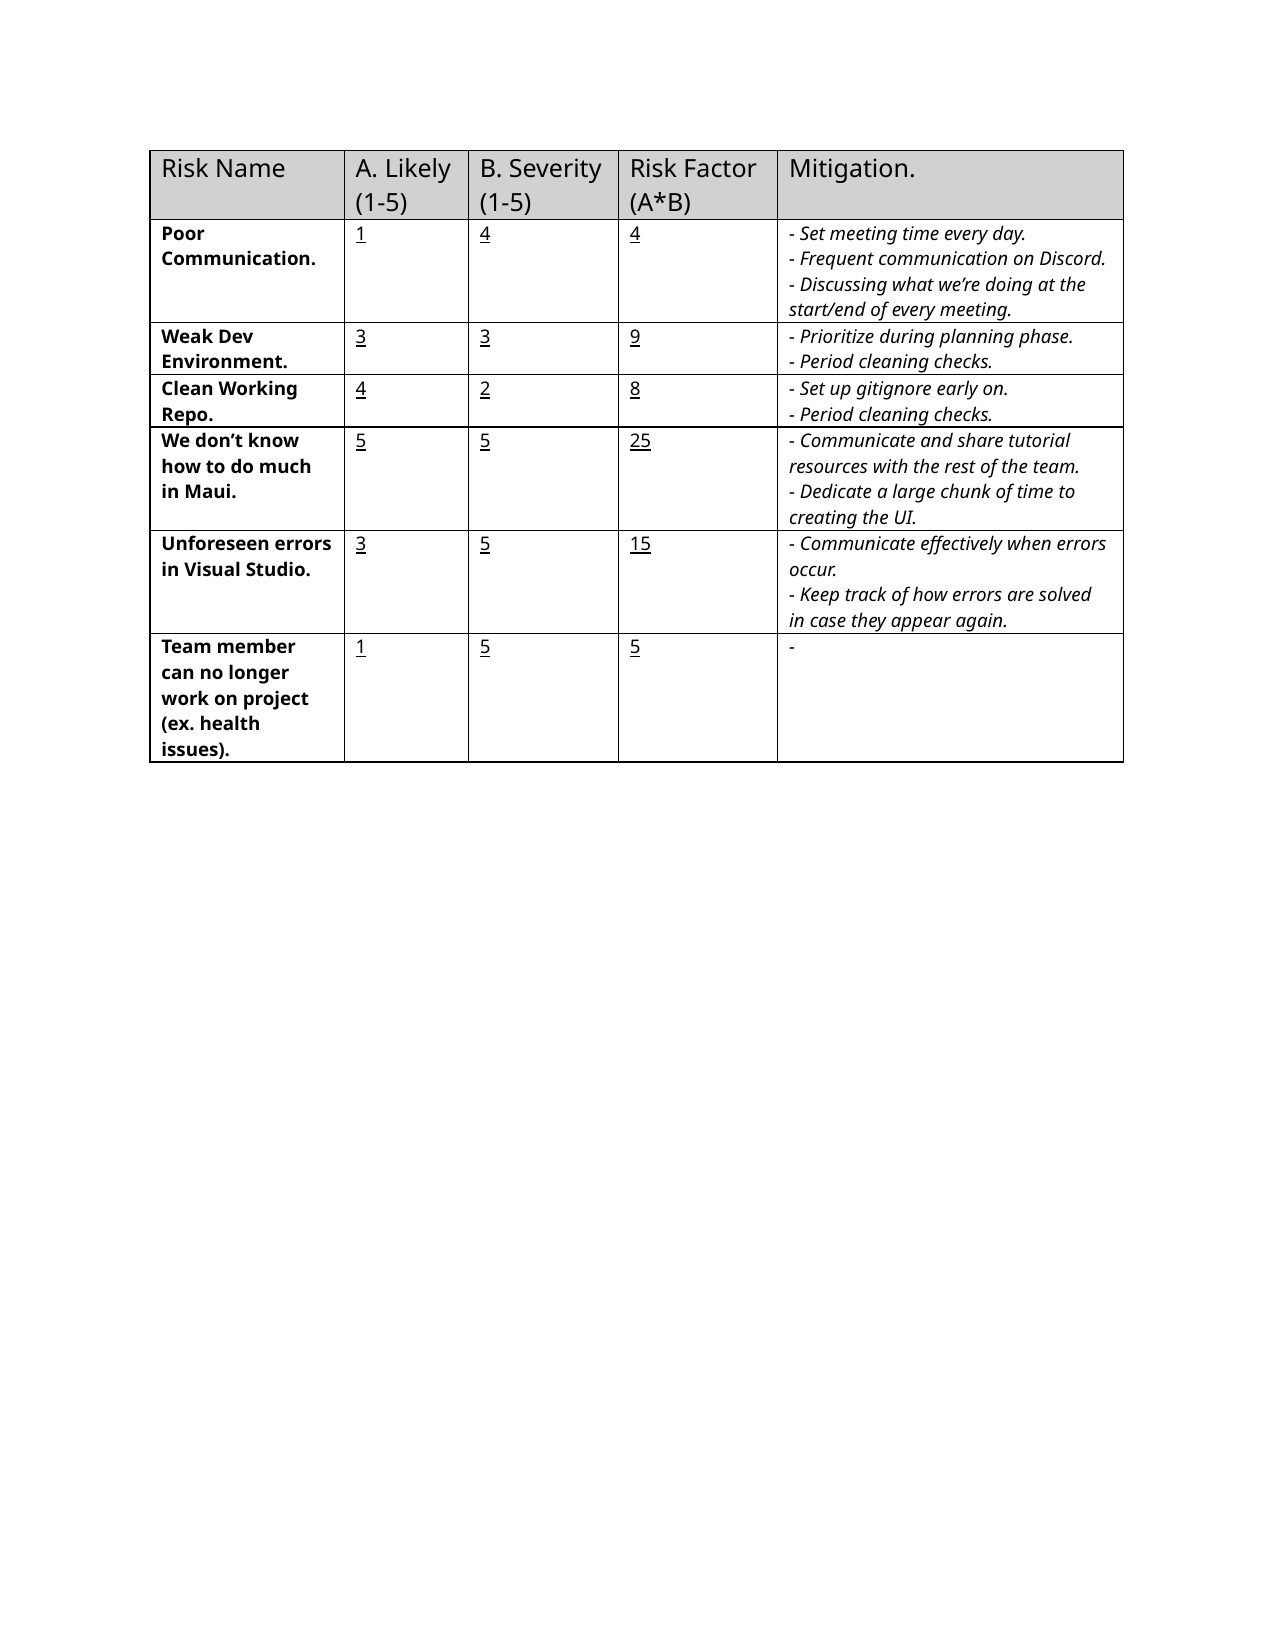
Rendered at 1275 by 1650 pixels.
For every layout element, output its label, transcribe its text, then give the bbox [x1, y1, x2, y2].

table_cell - Set meeting time every day. - Frequent communication on Discord. - Discussing what we’re doing at the start/end of every meeting. [778, 220, 1123, 322]
table_cell 5 [469, 428, 618, 529]
table_cell 5 [469, 634, 618, 761]
table_cell Unforeseen errors in Visual Studio. [151, 531, 344, 633]
table_cell 8 [619, 375, 777, 426]
table_cell 25 [619, 428, 777, 529]
table_cell 3 [345, 531, 468, 633]
table_cell - Prioritize during planning phase. - Period cleaning checks. [778, 323, 1123, 374]
table_cell 1 [345, 634, 468, 761]
table_cell 5 [619, 634, 777, 761]
table_cell - Set up gitignore early on. - Period cleaning checks. [778, 375, 1123, 426]
table_cell 3 [469, 323, 618, 374]
table_cell We don’t know how to do much in Maui. [151, 428, 344, 529]
table_header Mitigation. [778, 151, 1123, 219]
table_cell 1 [345, 220, 468, 322]
table_cell 5 [469, 531, 618, 633]
table_header Risk Factor (A*B) [619, 151, 777, 219]
table_cell Clean Working Repo. [151, 375, 344, 426]
table_cell - Communicate and share tutorial resources with the rest of the team. - Dedicate a large chunk of time to creating the UI. [778, 428, 1123, 529]
table_cell 9 [619, 323, 777, 374]
table_cell Weak Dev Environment. [151, 323, 344, 374]
table_cell - [778, 634, 1123, 761]
table_cell 2 [469, 375, 618, 426]
table_cell 15 [619, 531, 777, 633]
table_header B. Severity (1-5) [469, 151, 618, 219]
table_cell 4 [619, 220, 777, 322]
table_cell 4 [469, 220, 618, 322]
table_cell Team member can no longer work on project (ex. health issues). [151, 634, 344, 761]
table_cell 3 [345, 323, 468, 374]
table_header A. Likely (1-5) [345, 151, 468, 219]
table_cell 4 [345, 375, 468, 426]
table_cell Poor Communication. [151, 220, 344, 322]
table_cell 5 [345, 428, 468, 529]
table_cell - Communicate effectively when errors occur. - Keep track of how errors are solved in case they appear again. [778, 531, 1123, 633]
table_header Risk Name [151, 151, 344, 219]
